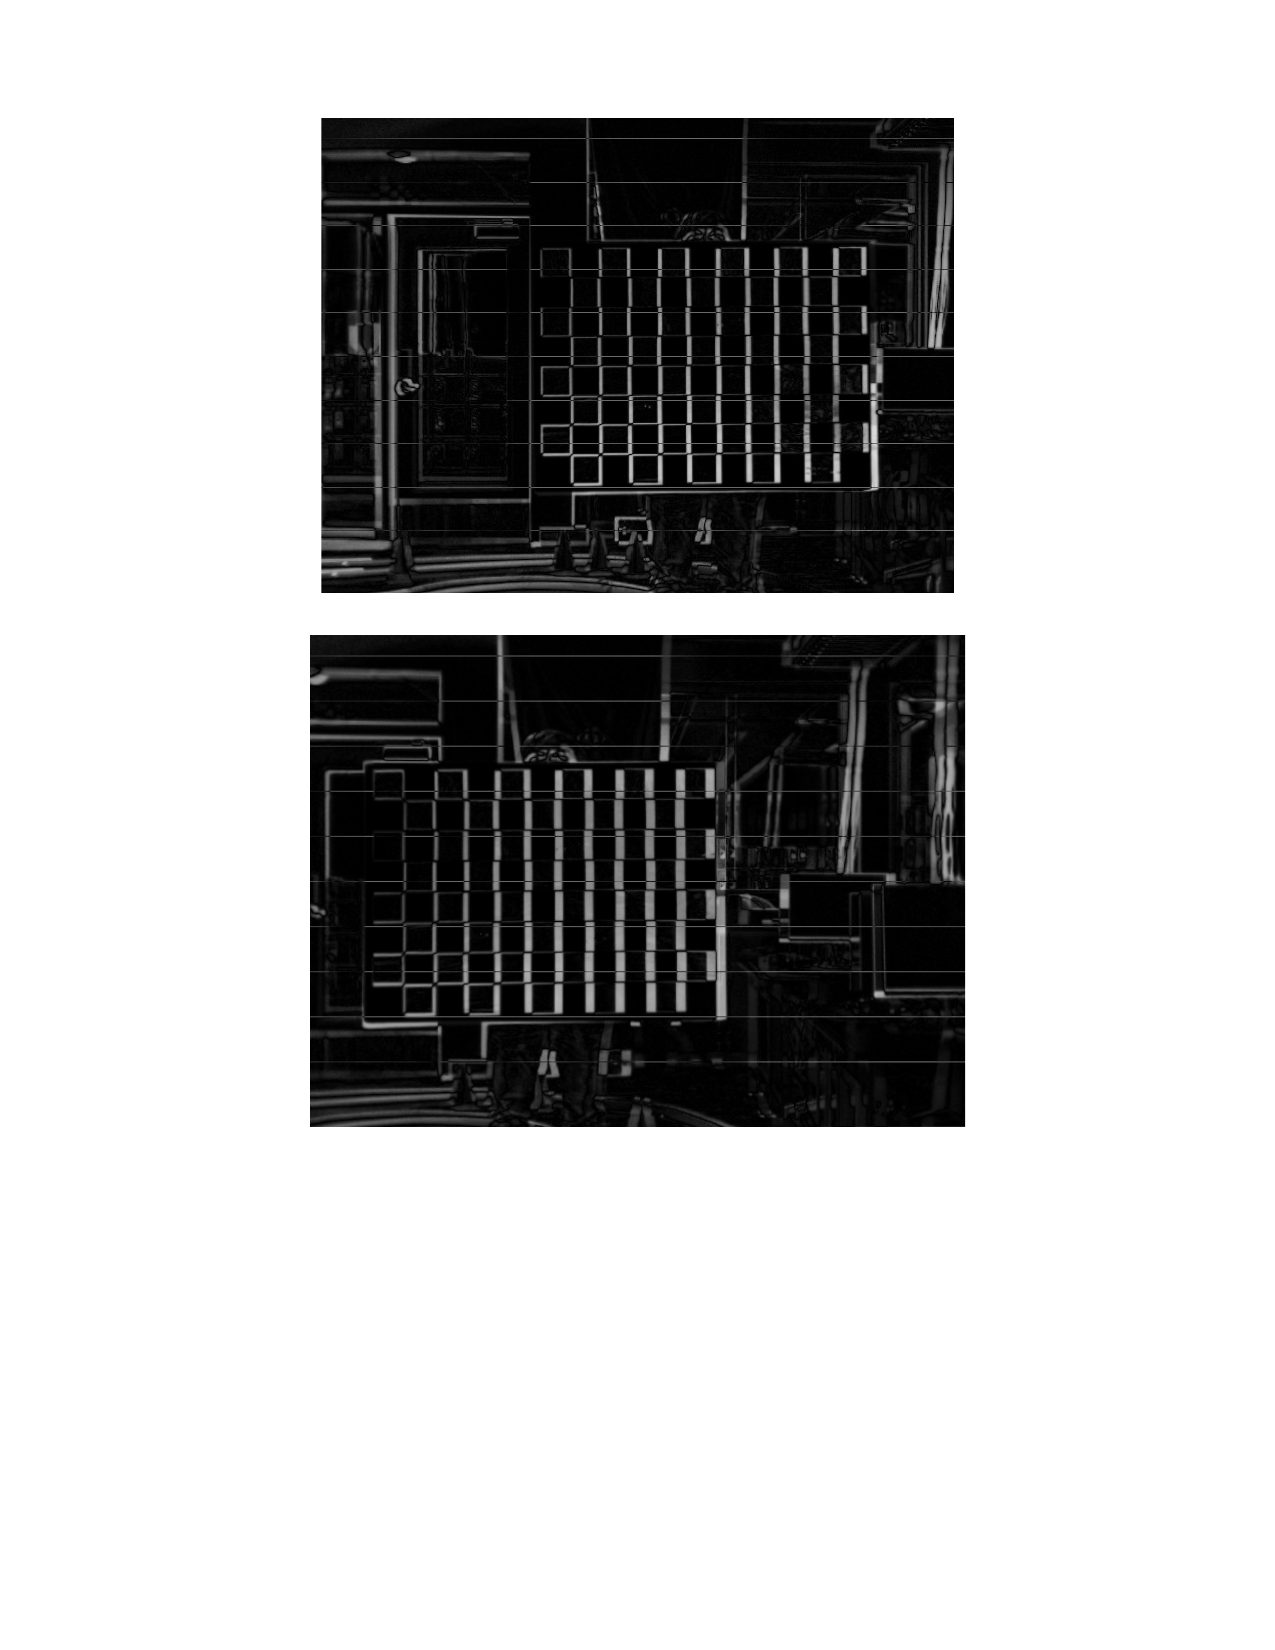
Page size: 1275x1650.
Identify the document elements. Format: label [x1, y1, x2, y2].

picture [321, 118, 954, 593]
picture [310, 635, 966, 1127]
